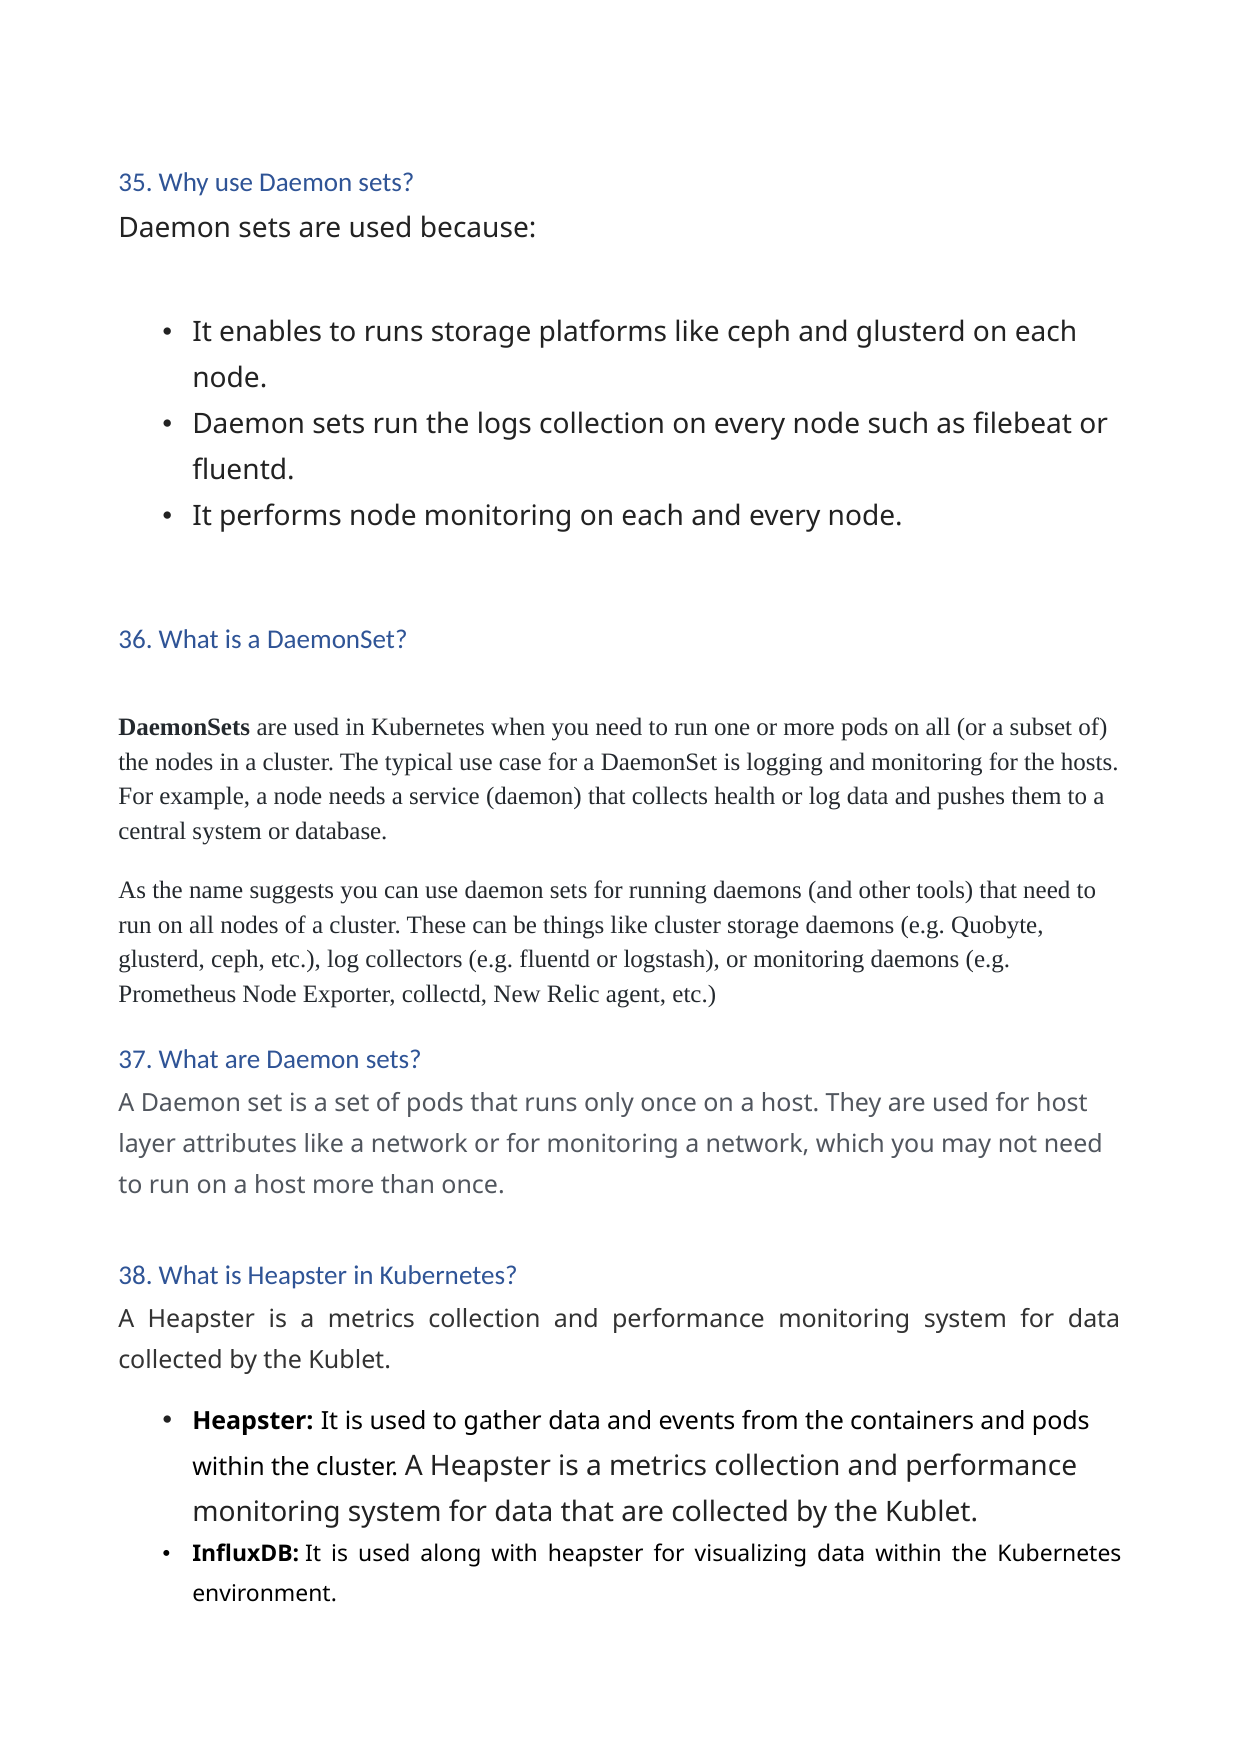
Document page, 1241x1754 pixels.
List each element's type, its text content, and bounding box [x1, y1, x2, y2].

list It enables to runs storage platforms like ceph and glusterd on each node. [162, 312, 1122, 396]
subtitle 38. What is Heapster in Kubernetes? [118, 1258, 1122, 1291]
subtitle 36. What is a DaemonSet? [118, 622, 1122, 655]
list Daemon sets run the logs collection on every node such as filebeat or fluentd. [162, 403, 1122, 488]
text As the name suggests you can use daemon sets for running daemons (and other tools) that need to run on all nodes of a cluster. These can be things like cluster storage daemons (e.g. Quobyte, glusterd, ceph, etc.), log collectors (e.g. fluentd or logstash), or monitoring daemons (e.g. Prometheus Node Exporter, collectd, New Relic agent, etc.) [118, 875, 1122, 1007]
list InfluxDB: It is used along with heapster for visualizing data within the Kubernetes environment. [162, 1537, 1122, 1608]
text A Heapster is a metrics collection and performance monitoring system for data collected by the Kublet. [118, 1301, 1122, 1376]
text DaemonSets are used in Kubernetes when you need to run one or more pods on all (or a subset of) the nodes in a cluster. The typical use case for a DaemonSet is logging and monitoring for the hosts. For example, a node needs a service (daemon) that collects health or log data and pushes them to a central system or database. [118, 712, 1122, 844]
subtitle 35. Why use Daemon sets? [118, 165, 1122, 198]
subtitle 37. What are Daemon sets? [118, 1042, 1122, 1075]
text A Daemon set is a set of pods that runs only once on a host. They are used for host layer attributes like a network or for monitoring a network, which you may not need to run on a host more than once. [118, 1085, 1122, 1201]
list It performs node monitoring on each and every node. [162, 495, 1122, 534]
text Daemon sets are used because: [118, 207, 1122, 246]
list Heapster: It is used to gather data and events from the containers and pods within the cluster. A Heapster is a metrics collection and performance monitoring system for data that are collected by the Kublet. [162, 1399, 1122, 1529]
